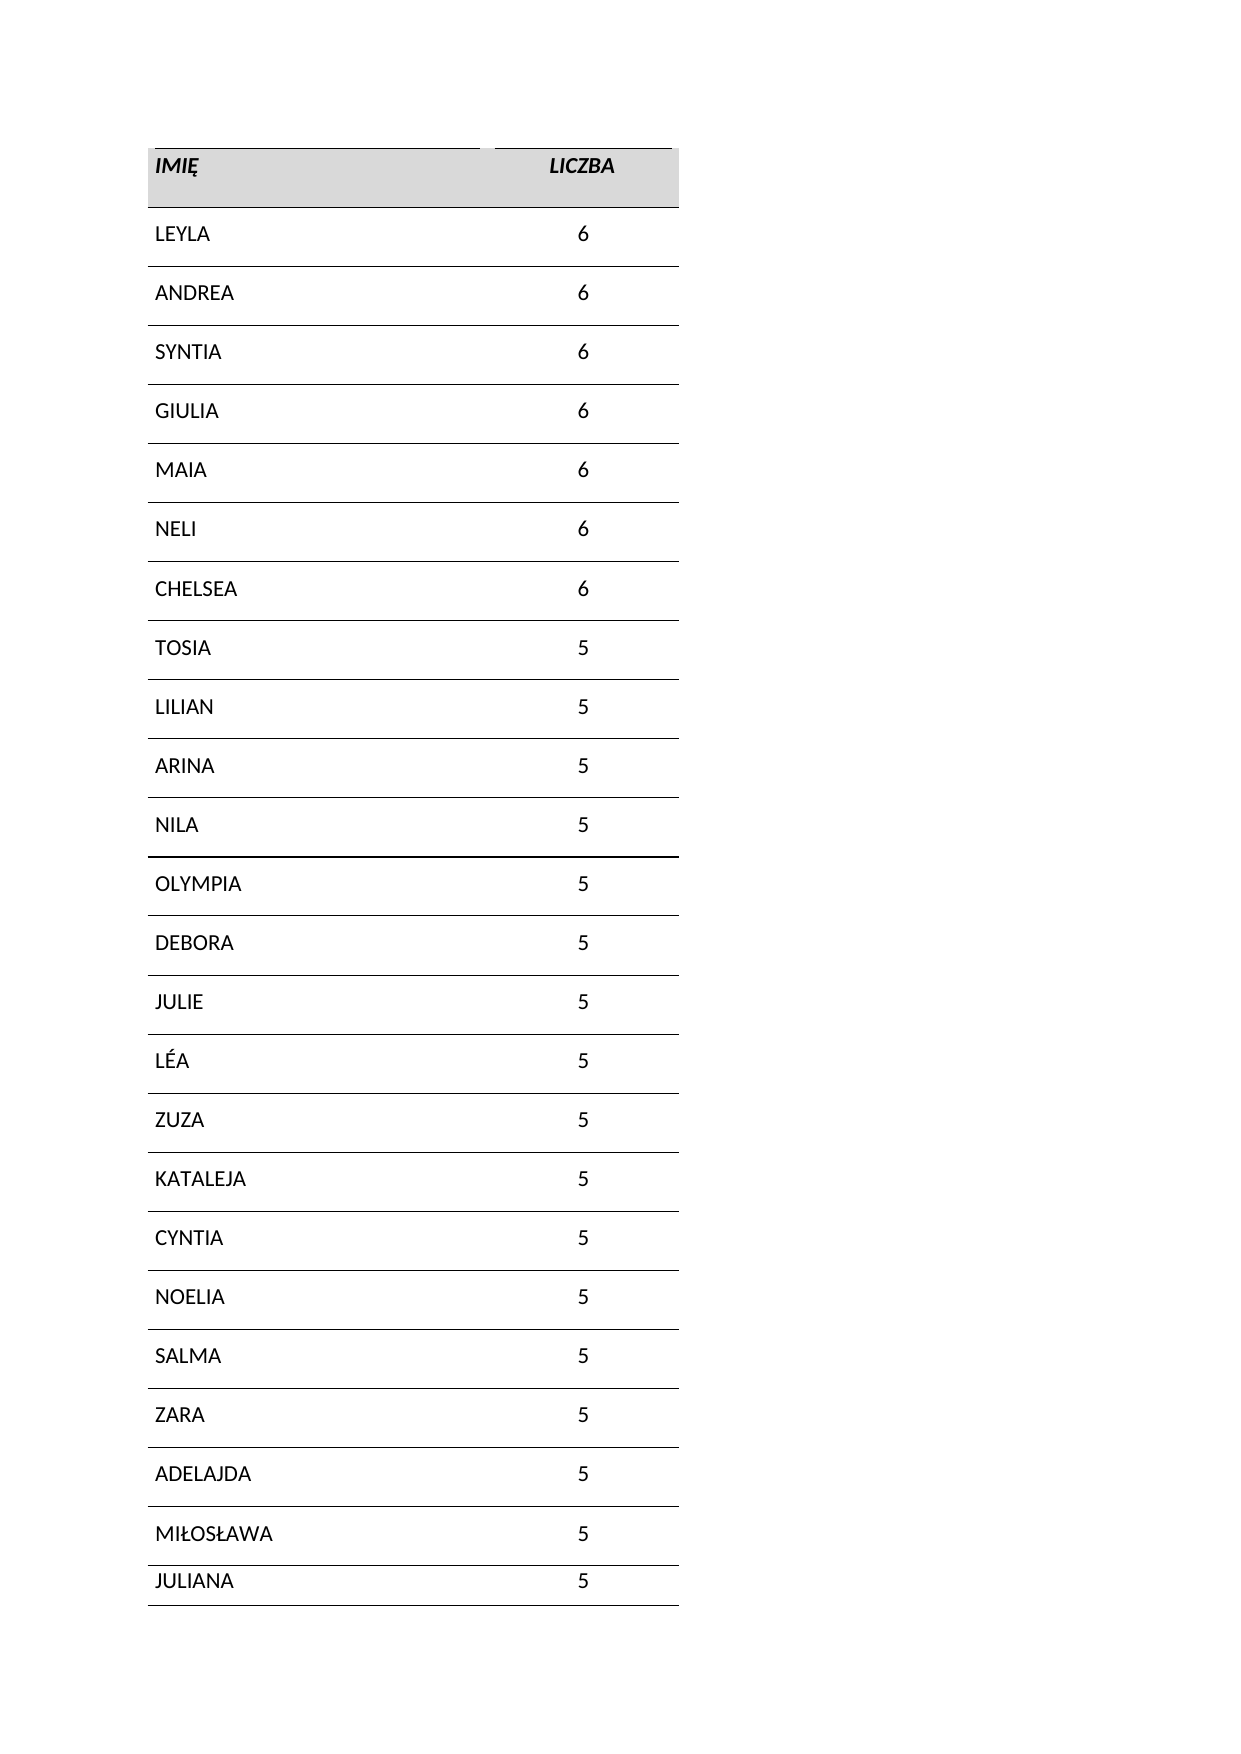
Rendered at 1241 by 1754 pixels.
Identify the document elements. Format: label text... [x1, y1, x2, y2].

table_cell MAIA [148, 444, 487, 502]
table_cell 5 [487, 798, 679, 856]
table_cell 5 [487, 1507, 679, 1565]
table_cell 6 [487, 503, 679, 561]
table_cell 5 [487, 916, 679, 974]
table_cell 5 [487, 1212, 679, 1270]
table_cell CHELSEA [148, 562, 487, 620]
table_cell 5 [487, 739, 679, 797]
table_header IMIĘ [148, 148, 487, 207]
table_cell LÉA [148, 1035, 487, 1093]
table_cell KATALEJA [148, 1153, 487, 1211]
table_cell 5 [487, 1389, 679, 1447]
table_cell NELI [148, 503, 487, 561]
table_cell 5 [487, 1094, 679, 1152]
table_cell TOSIA [148, 621, 487, 679]
table_cell ADELAJDA [148, 1448, 487, 1506]
table_cell 6 [487, 562, 679, 620]
table_cell 5 [487, 1566, 679, 1605]
table_cell JULIE [148, 976, 487, 1033]
table_cell SALMA [148, 1330, 487, 1388]
table_cell ZARA [148, 1389, 487, 1447]
table_cell 6 [487, 208, 679, 266]
table_cell 6 [487, 326, 679, 384]
table_cell 5 [487, 1035, 679, 1093]
table_cell 5 [487, 1330, 679, 1388]
table_cell 5 [487, 680, 679, 738]
table_cell DEBORA [148, 916, 487, 974]
table_cell 5 [487, 1153, 679, 1211]
table_cell 6 [487, 444, 679, 502]
table_cell ZUZA [148, 1094, 487, 1152]
table_cell MIŁOSŁAWA [148, 1507, 487, 1565]
table_cell OLYMPIA [148, 858, 487, 915]
table_cell CYNTIA [148, 1212, 487, 1270]
table_cell ANDREA [148, 267, 487, 325]
table_cell LILIAN [148, 680, 487, 738]
table_cell JULIANA [148, 1566, 487, 1605]
table_cell GIULIA [148, 385, 487, 443]
table_cell NILA [148, 798, 487, 856]
table_cell NOELIA [148, 1271, 487, 1329]
table_header LICZBA [487, 148, 679, 207]
table_cell 5 [487, 858, 679, 915]
table_cell ARINA [148, 739, 487, 797]
table_cell SYNTIA [148, 326, 487, 384]
table_cell 5 [487, 1271, 679, 1329]
table_cell LEYLA [148, 208, 487, 266]
table_cell 5 [487, 976, 679, 1033]
table_cell 5 [487, 621, 679, 679]
table_cell 6 [487, 267, 679, 325]
table_cell 6 [487, 385, 679, 443]
table_cell 5 [487, 1448, 679, 1506]
